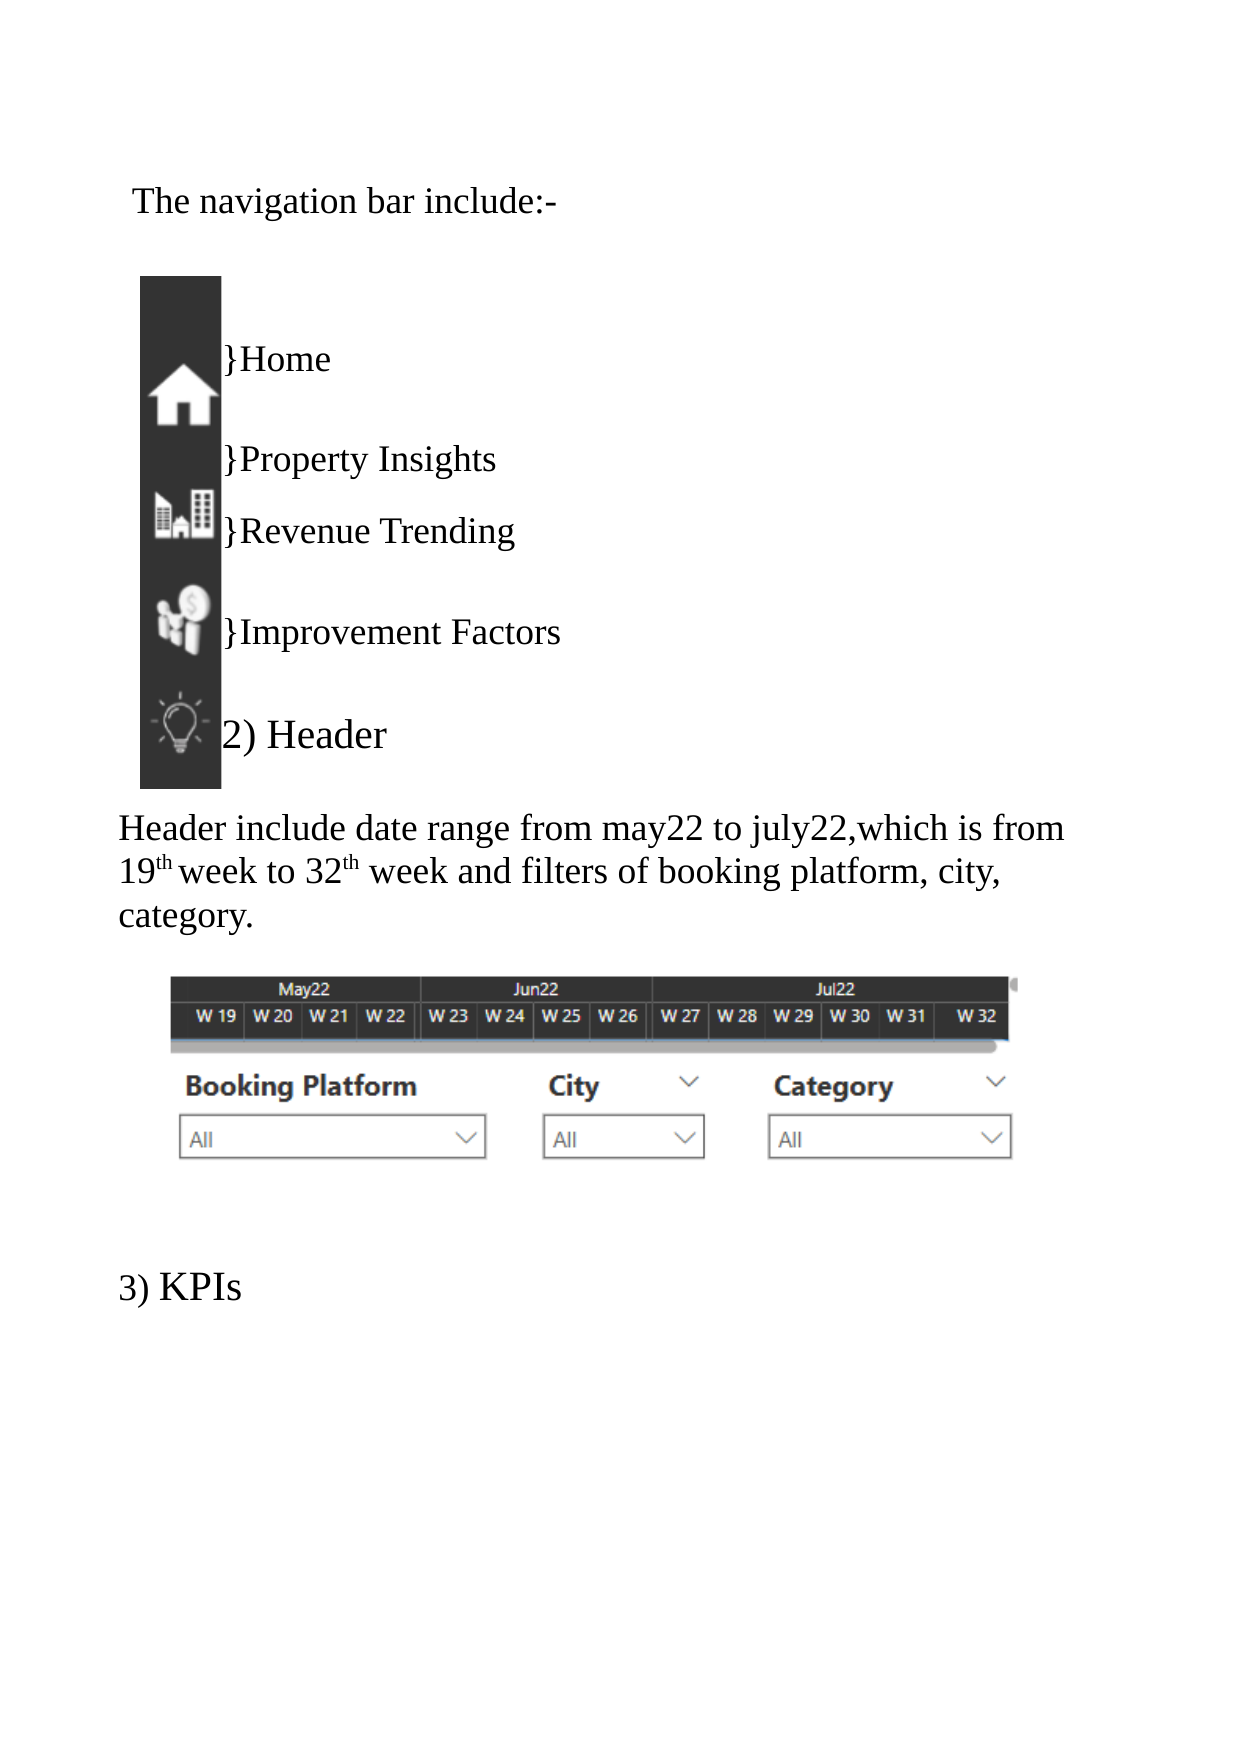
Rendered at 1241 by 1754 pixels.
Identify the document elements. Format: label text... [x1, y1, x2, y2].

text }Improvement Factors [222, 609, 1122, 652]
text [118, 710, 140, 758]
text [118, 437, 140, 480]
text [118, 336, 140, 379]
text The navigation bar include:- [118, 178, 1122, 221]
text 2) Header [222, 710, 1122, 758]
picture [140, 276, 222, 789]
text [118, 509, 140, 552]
text 3) KPIs [118, 1262, 1122, 1310]
text }Property Insights [222, 437, 1122, 480]
text Header include date range from may22 to july22,which is from 19th week to 32th week and filters of booking platform, city, category. [118, 806, 1122, 935]
text [118, 609, 140, 652]
text }Home [222, 336, 1122, 379]
picture [170, 958, 1018, 1190]
text }Revenue Trending [222, 509, 1122, 552]
